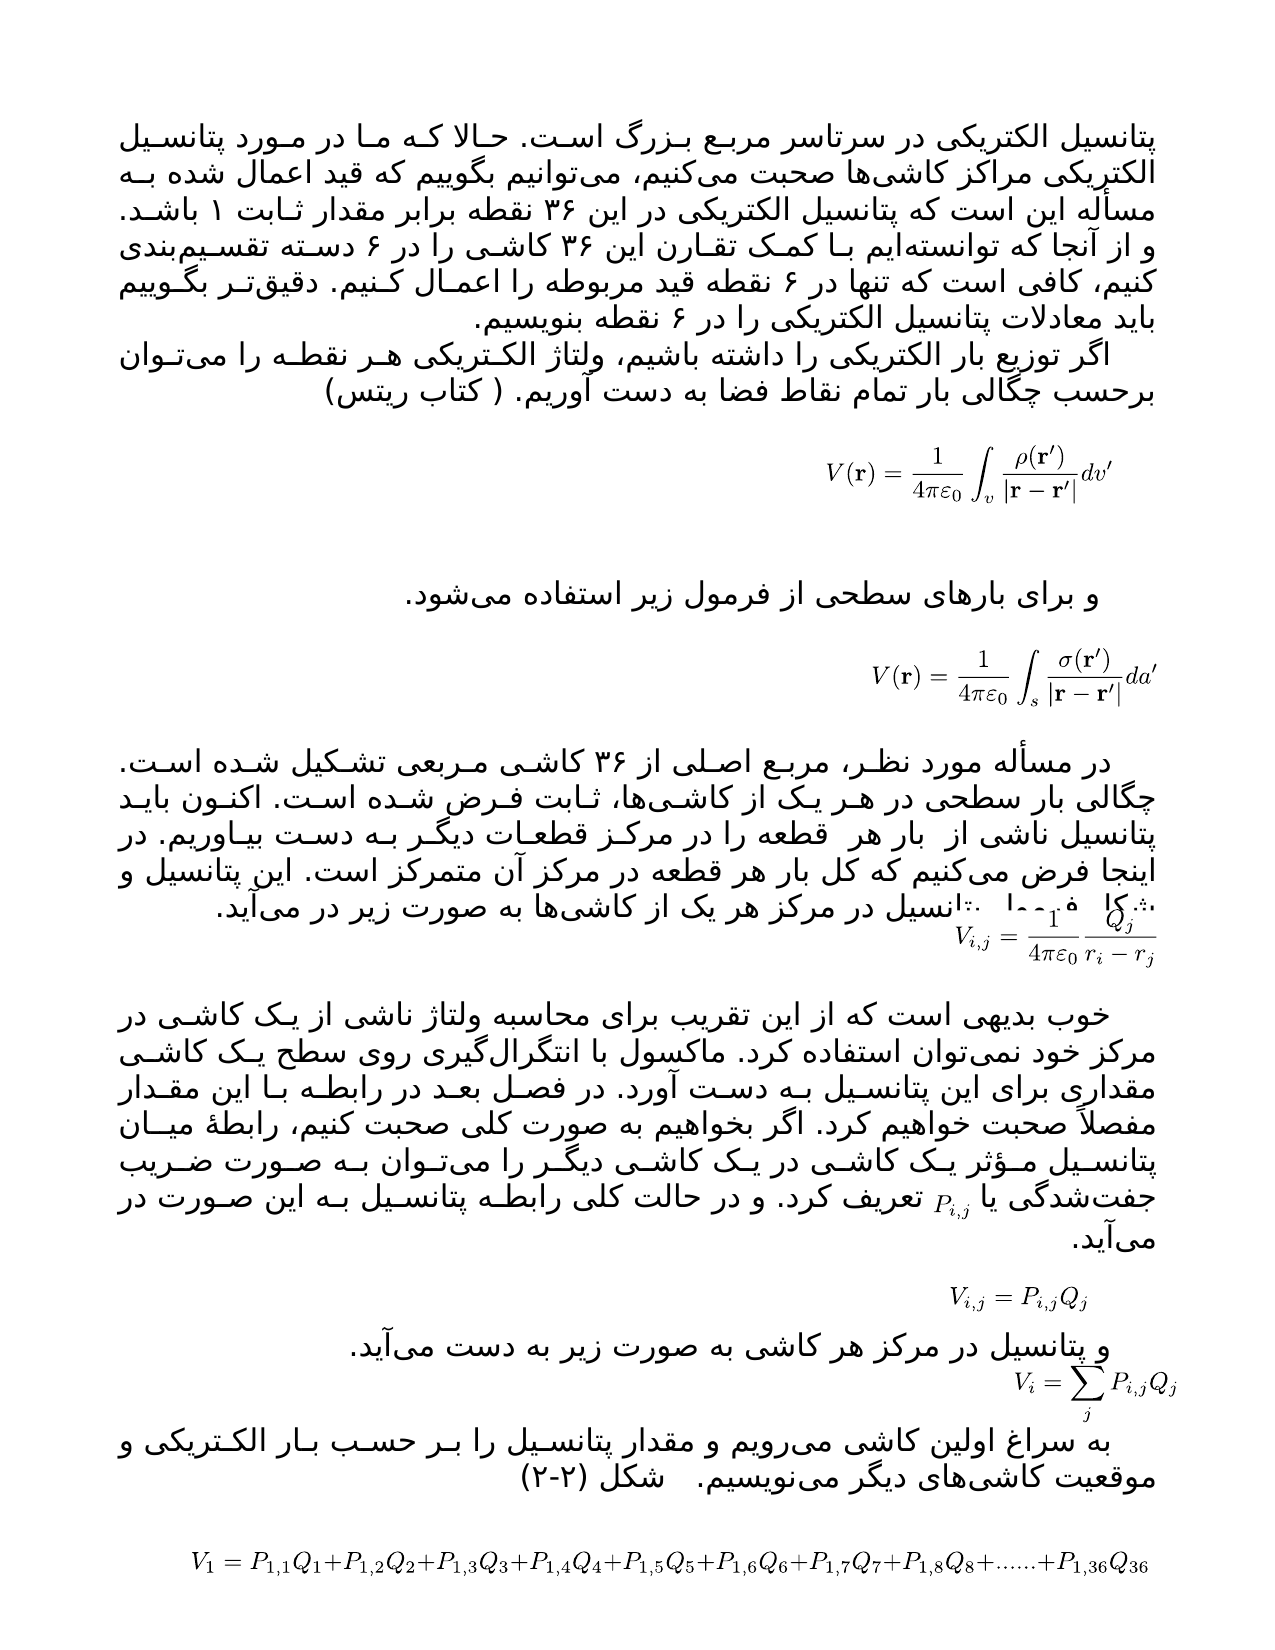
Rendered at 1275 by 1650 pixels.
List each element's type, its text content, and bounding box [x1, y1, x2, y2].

text به سراغ اولین کاشی می‌رویم و مقدار پتانسیل را بر حسب بار الکتریکی و موقعیت کاشی‌های دیگر می‌نویسیم. شکل (۲-۲) [118, 1364, 1157, 1495]
text اکنون باید معادلات پتانسیل را بنویسیم و دستگاه معادلات را تشکیل دهیم. در حالت کلی، معادلات هر مسأله، از قیود فرض شده و اعمال شده به مسأله به دست می‌آیند. تنها قیدی که به این مسأله اعمال شده است شرط ثابت بودن پتانسیل الکتریکی در سرتاسر مربع بزرگ است. حالا که ما در مورد پتانسیل الکتریکی مراکز کاشی‌ها صحبت می‌کنیم، می‌توانیم بگوییم که قید اعمال شده به مسأله این است که پتانسیل الکتریکی در این ۳۶ نقطه برابر مقدار ثابت ۱ باشد. و از آنجا که توانسته‌ایم با کمک تقارن این ۳۶ کاشی را در ۶ دسته تقسیم‌بندی کنیم، کافی است که تنها در ۶ نقطه قید مربوطه را اعمال کنیم. دقیق‌تر بگوییم باید معادلات پتانسیل الکتریکی را در ۶ نقطه بنویسیم. [118, 118, 1157, 336]
text و پتانسیل در مرکز هر کاشی به صورت زیر به دست می‌آید. [118, 1328, 1157, 1364]
text اگر توزیع بار الکتریکی را داشته باشیم، ولتاژ الکتریکی هر نقطه را می‌توان برحسب چگالی بار تمام نقاط فضا به دست آوریم. ( کتاب ریتس) [118, 336, 1157, 409]
text خوب بدیهی است که از این تقریب برای محاسبه ولتاژ ناشی از یک کاشی در مرکز خود نمی‌توان استفاده کرد. ماکسول با انتگرال‌گیری روی سطح یک کاشی مقداری برای این پتانسیل به دست آورد. در فصل بعد در رابطه با این مقدار مفصلاً صحبت خواهیم کرد. اگر بخواهیم به صورت کلی صحبت کنیم، رابطهٔ میان پتانسیل مؤثر یک کاشی در یک کاشی دیگر را می‌توان به صورت ضریب جفت‌شدگی یا تعریف کرد. و در حالت کلی رابطه پتانسیل به این صورت در می‌آید. [118, 997, 1157, 1256]
text در مسأله مورد نظر، مربع اصلی از ۳۶ کاشی مربعی تشکیل شده است. چگالی بار سطحی در هر یک از کاشی‌ها، ثابت فرض شده است. اکنون باید پتانسیل ناشی از بار هر قطعه را در مرکز قطعات دیگر به دست بیاوریم. در اینجا فرض می‌کنیم که کل بار هر قطعه در مرکز آن متمرکز است. این پتانسیل و شکل فرمول پتانسیل در مرکز هر یک از کاشی‌ها به صورت زیر در می‌آید. [118, 743, 1157, 925]
text و برای بارهای سطحی از فرمول زیر استفاده می‌شود. [118, 576, 1157, 612]
